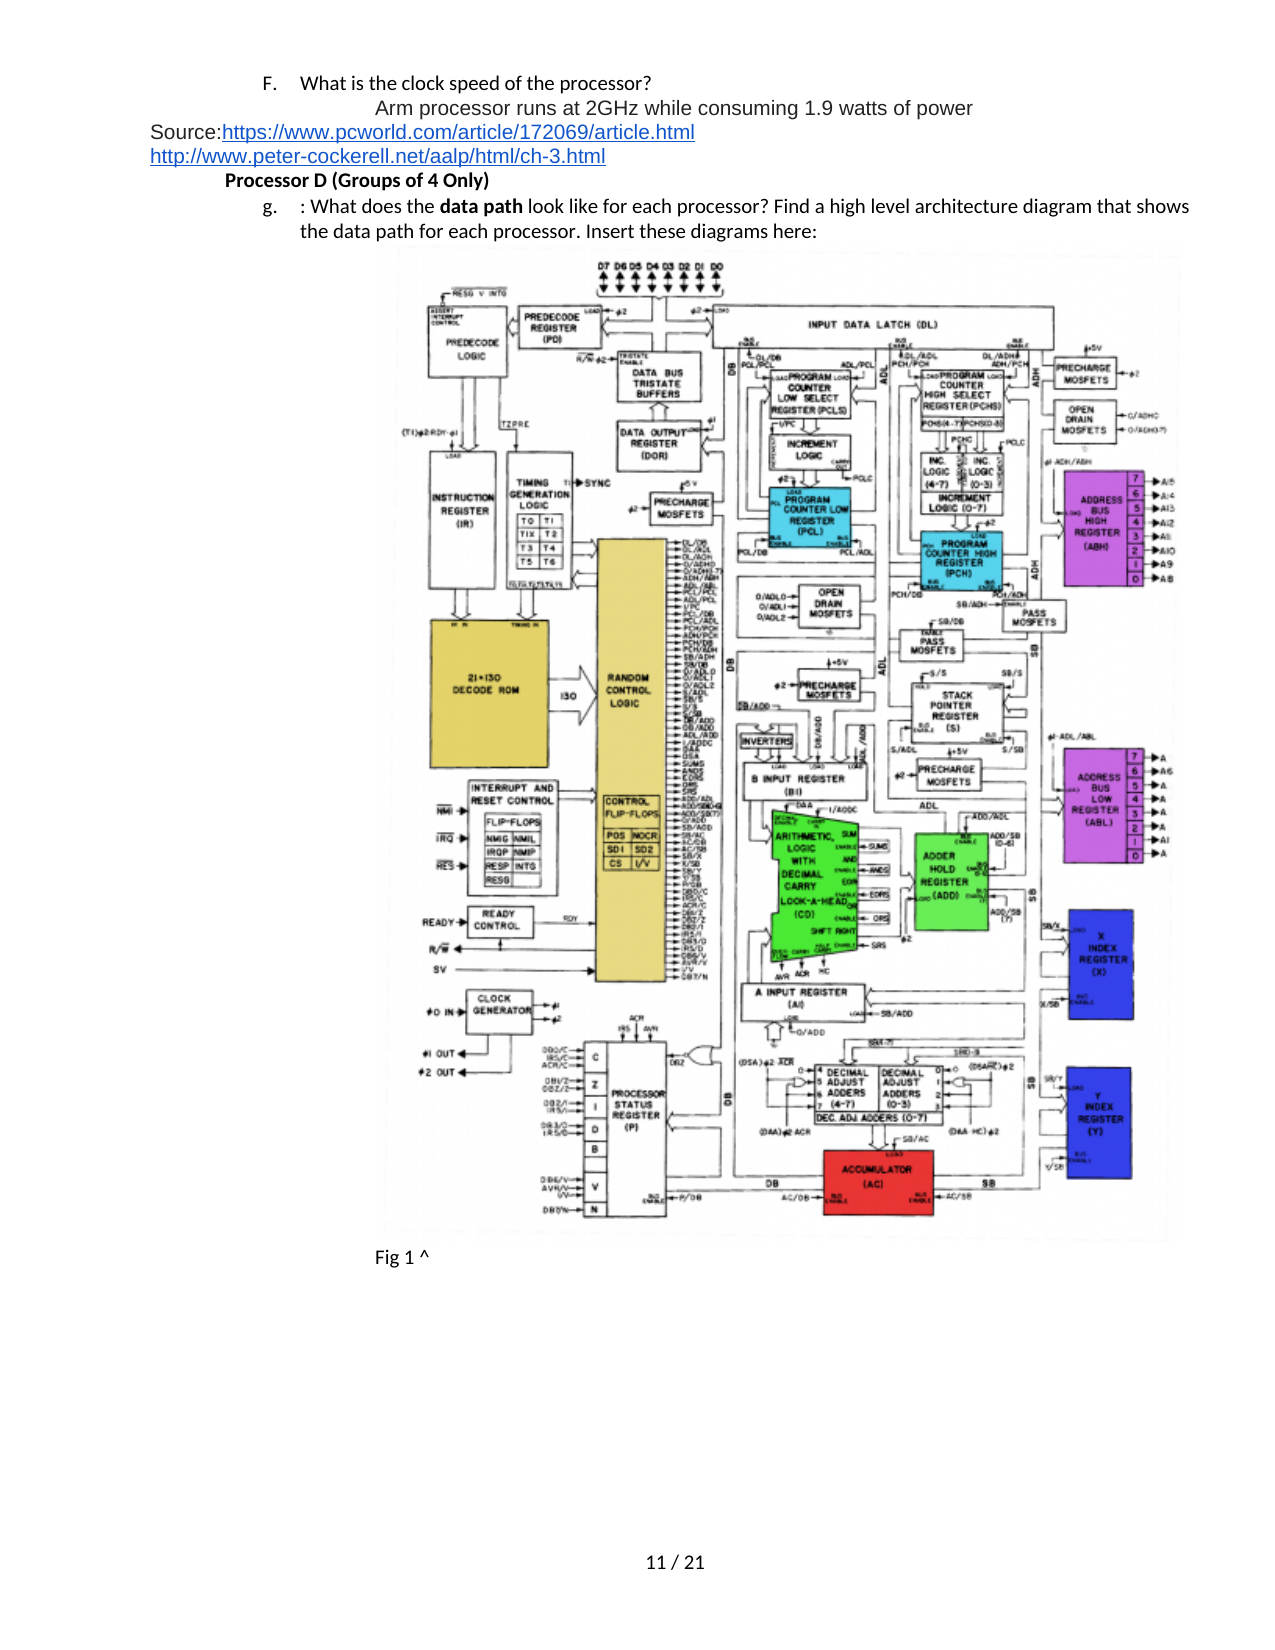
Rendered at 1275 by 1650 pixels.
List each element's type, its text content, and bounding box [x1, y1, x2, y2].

list What is the clock speed of the processor? [262, 70, 1200, 96]
picture [375, 243, 1183, 1244]
list : What does the data path look like for each processor? Find a high level architecture diagram that shows the data path for each processor. Insert these diagrams here: [262, 193, 1200, 244]
text http://www.peter-cockerell.net/aalp/html/ch-3.html [150, 144, 1200, 168]
text Arm processor runs at 2GHz while consuming 1.9 watts of power [375, 96, 1200, 120]
text Fig 1 ^ [375, 1244, 1200, 1269]
text Source:https://www.pcworld.com/article/172069/article.html [150, 120, 1200, 144]
text Processor D (Groups of 4 Only) [225, 168, 1200, 193]
